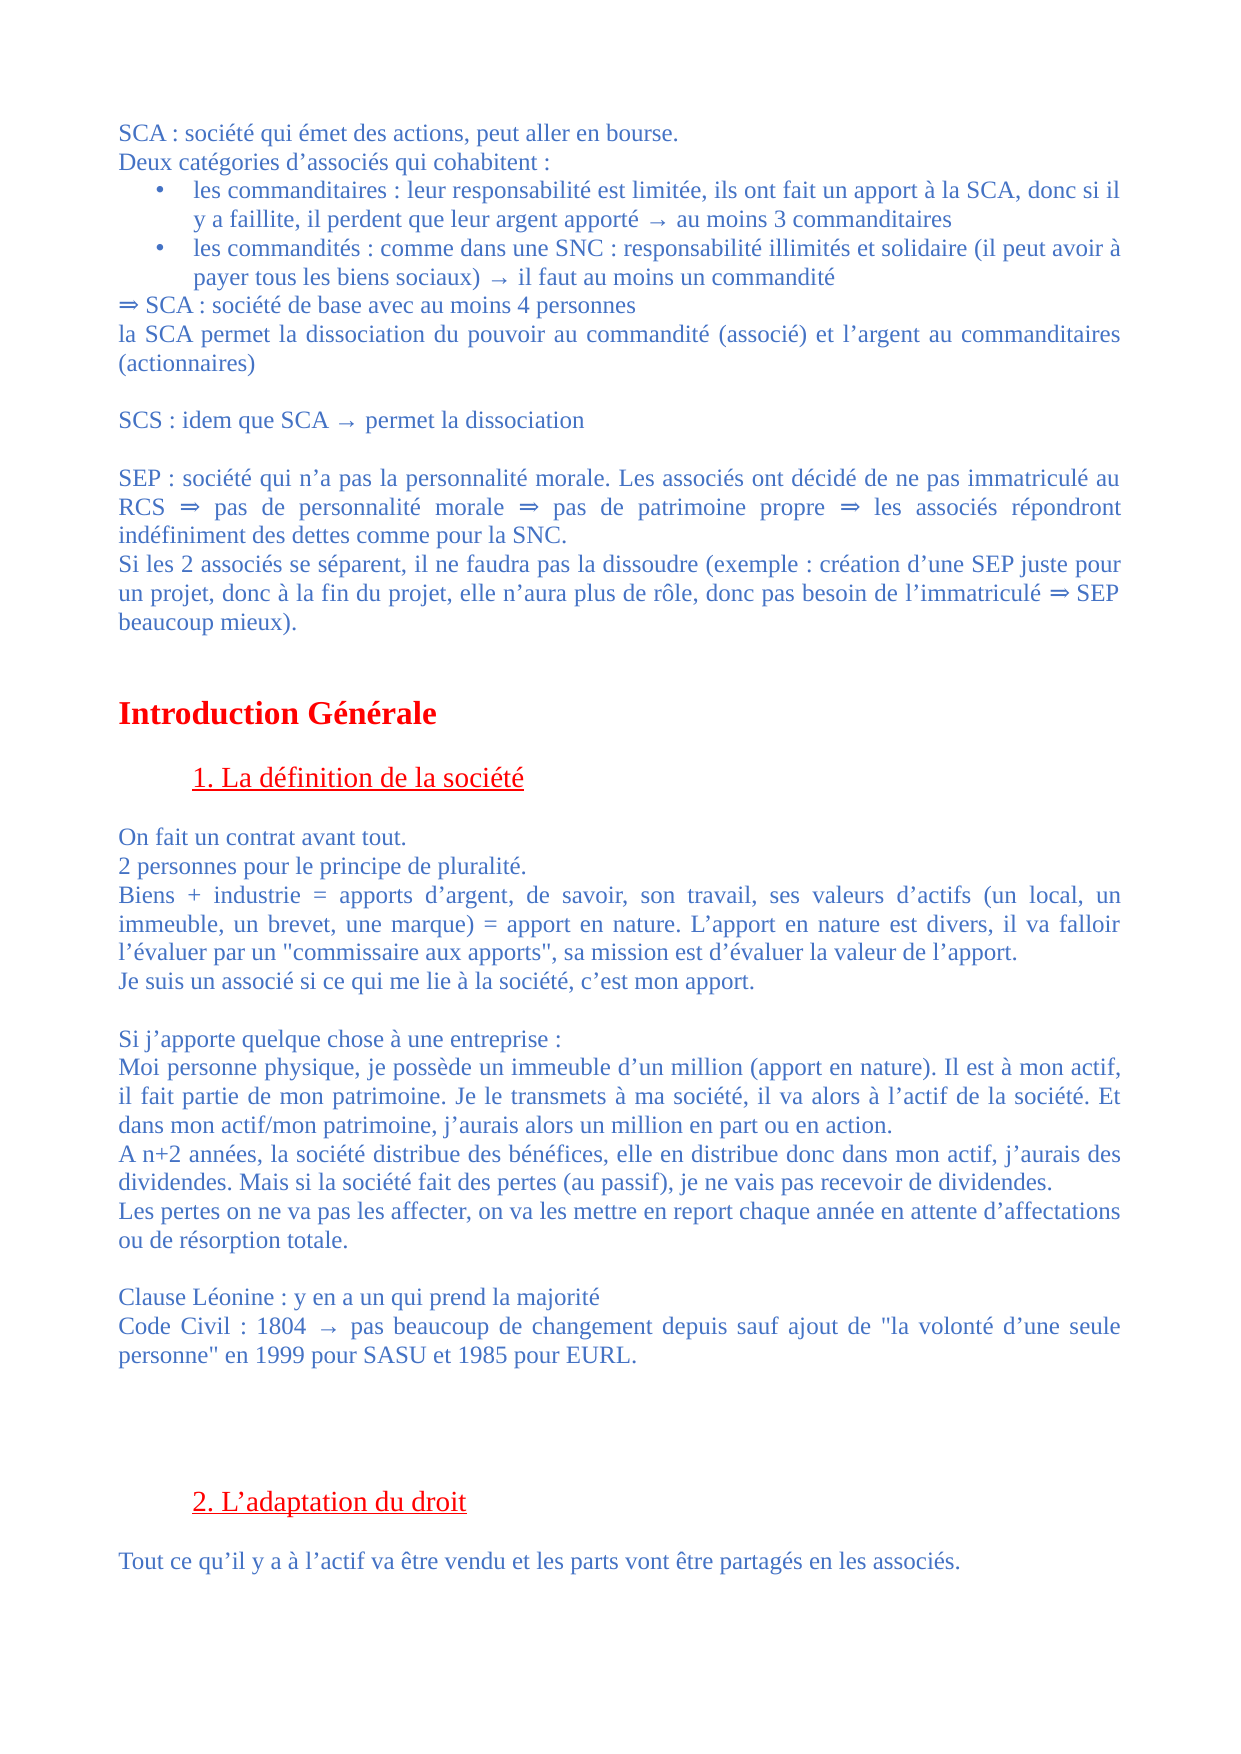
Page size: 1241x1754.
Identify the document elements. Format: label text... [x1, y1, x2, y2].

text Clause Léonine : y en a un qui prend la majorité [118, 1282, 1122, 1311]
text On fait un contrat avant tout. [118, 822, 1122, 851]
list les commandités : comme dans une SNC : responsabilité illimités et solidaire (il peut avoir à payer tous les biens sociaux) → il faut au moins un commandité [156, 233, 1122, 291]
text Deux catégories d’associés qui cohabitent : [118, 147, 1122, 176]
text A n+2 années, la société distribue des bénéfices, elle en distribue donc dans mon actif, j’aurais des dividendes. Mais si la société fait des pertes (au passif), je ne vais pas recevoir de dividendes. [118, 1139, 1122, 1196]
text Si j’apporte quelque chose à une entreprise : [118, 1024, 1122, 1052]
text Si les 2 associés se séparent, il ne faudra pas la dissoudre (exemple : création d’une SEP juste pour un projet, donc à la fin du projet, elle n’aura plus de rôle, donc pas besoin de l’immatriculé ⇒ SEP beaucoup mieux). [118, 549, 1122, 636]
text 2. L’adaptation du droit [118, 1484, 1122, 1517]
text SCA : société qui émet des actions, peut aller en bourse. [118, 118, 1122, 147]
text 1. La définition de la société [118, 760, 1122, 794]
text SCS : idem que SCA → permet la dissociation [118, 406, 1122, 434]
text Les pertes on ne va pas les affecter, on va les mettre en report chaque année en attente d’affectations ou de résorption totale. [118, 1196, 1122, 1254]
list les commanditaires : leur responsabilité est limitée, ils ont fait un apport à la SCA, donc si il y a faillite, il perdent que leur argent apporté → au moins 3 commanditaires [156, 176, 1122, 233]
text Je suis un associé si ce qui me lie à la société, c’est mon apport. [118, 966, 1122, 995]
text Biens + industrie = apports d’argent, de savoir, son travail, ses valeurs d’actifs (un local, un immeuble, un brevet, une marque) = apport en nature. L’apport en nature est divers, il va falloir l’évaluer par un "commissaire aux apports", sa mission est d’évaluer la valeur de l’apport. [118, 880, 1122, 966]
text la SCA permet la dissociation du pouvoir au commandité (associé) et l’argent au commanditaires (actionnaires) [118, 319, 1122, 377]
text Code Civil : 1804 → pas beaucoup de changement depuis sauf ajout de "la volonté d’une seule personne" en 1999 pour SASU et 1985 pour EURL. [118, 1311, 1122, 1369]
text Introduction Générale [118, 693, 1122, 731]
text ⇒ SCA : société de base avec au moins 4 personnes [118, 291, 1122, 319]
text Tout ce qu’il y a à l’actif va être vendu et les parts vont être partagés en les associés. [118, 1546, 1122, 1575]
text 2 personnes pour le principe de pluralité. [118, 851, 1122, 880]
text SEP : société qui n’a pas la personnalité morale. Les associés ont décidé de ne pas immatriculé au RCS ⇒ pas de personnalité morale ⇒ pas de patrimoine propre ⇒ les associés répondront indéfiniment des dettes comme pour la SNC. [118, 463, 1122, 549]
text Moi personne physique, je possède un immeuble d’un million (apport en nature). Il est à mon actif, il fait partie de mon patrimoine. Je le transmets à ma société, il va alors à l’actif de la société. Et dans mon actif/mon patrimoine, j’aurais alors un million en part ou en action. [118, 1052, 1122, 1139]
